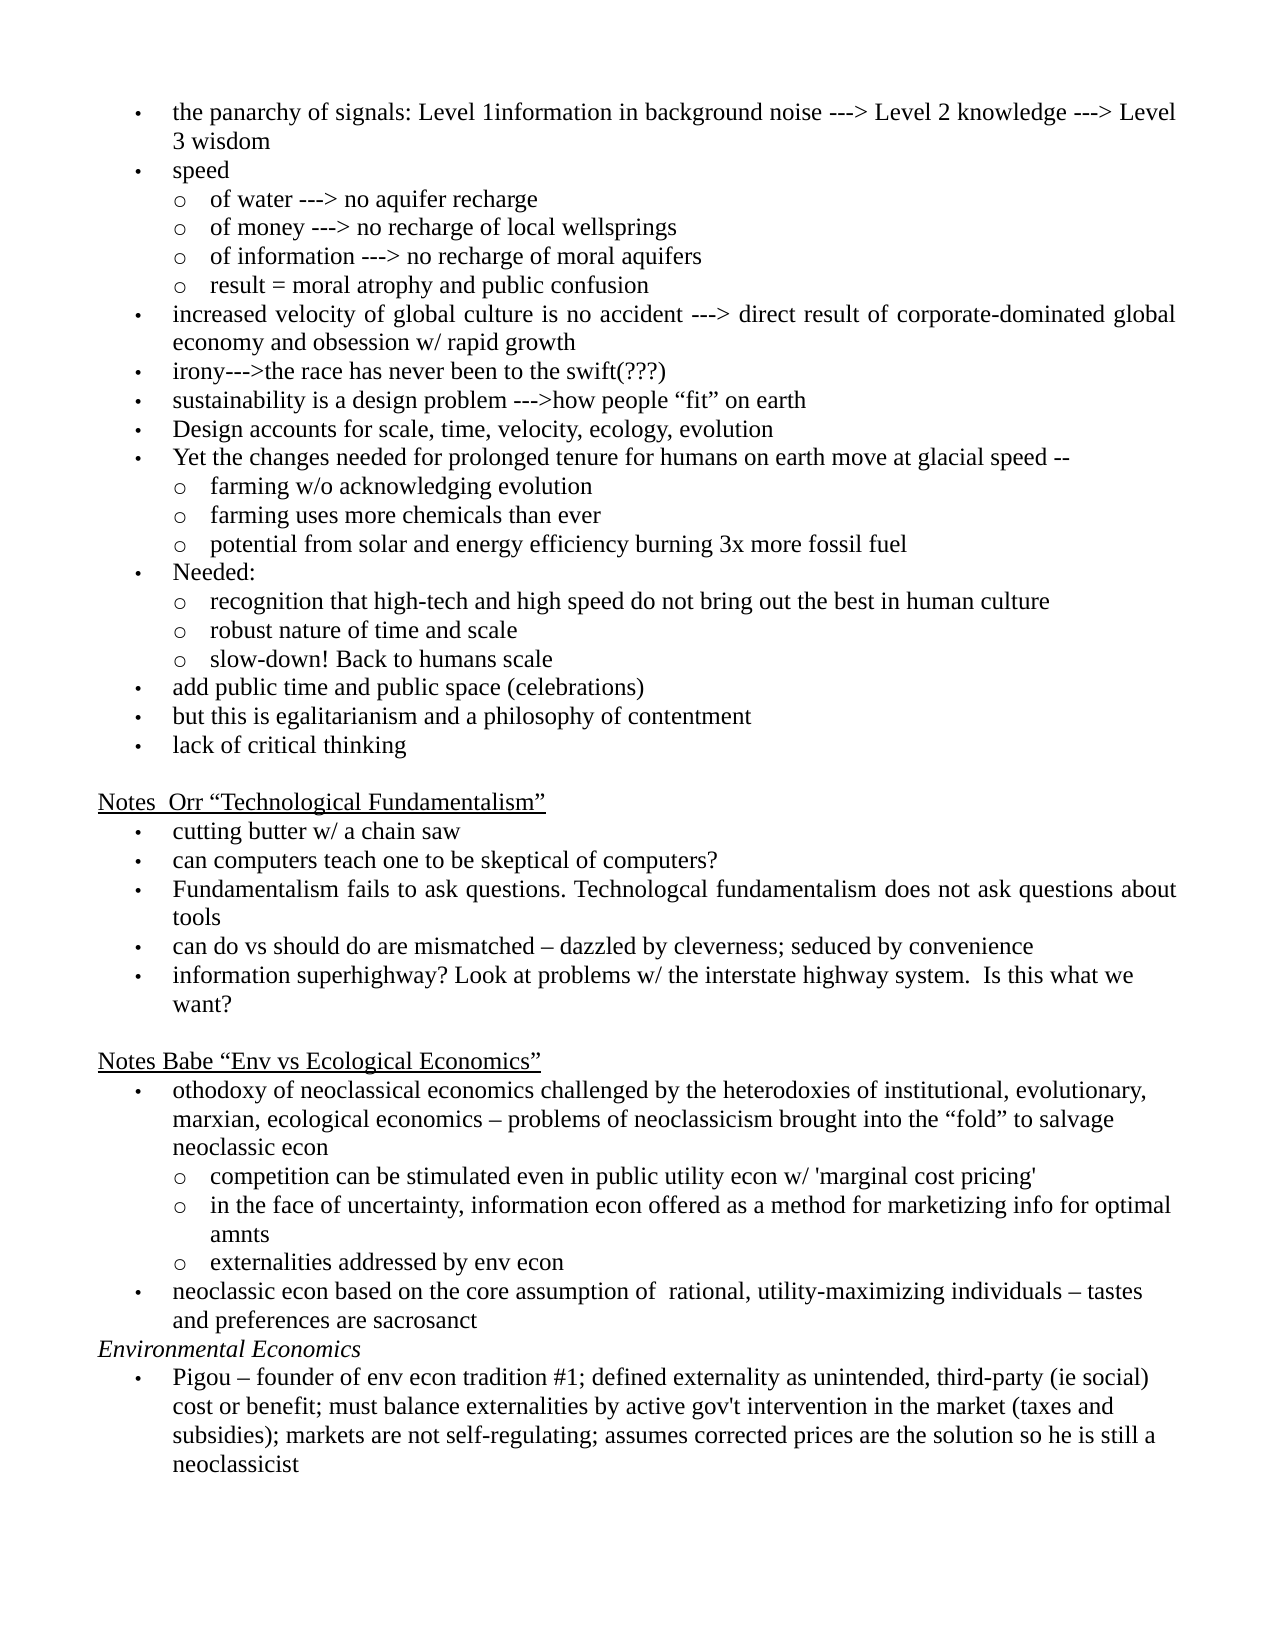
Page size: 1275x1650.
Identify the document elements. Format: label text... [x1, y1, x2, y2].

list Design accounts for scale, time, velocity, ecology, evolution [135, 414, 1177, 442]
list Yet the changes needed for prolonged tenure for humans on earth move at glacial speed -- [135, 442, 1177, 471]
list but this is egalitarianism and a philosophy of contentment [135, 701, 1177, 730]
list slow-down! Back to humans scale [172, 644, 1177, 672]
list irony--->the race has never been to the swift(???) [135, 356, 1177, 385]
list Fundamentalism fails to ask questions. Technologcal fundamentalism does not ask questions about tools [135, 874, 1177, 931]
list robust nature of time and scale [172, 615, 1177, 644]
list of information ---> no recharge of moral aquifers [172, 241, 1177, 270]
list of water ---> no aquifer recharge [172, 184, 1177, 212]
list competition can be stimulated even in public utility econ w/ 'marginal cost pricing' [172, 1161, 1177, 1190]
text Notes Orr “Technological Fundamentalism” [97, 787, 1177, 816]
list information superhighway? Look at problems w/ the interstate highway system. Is this what we want? [135, 960, 1177, 1017]
list Needed: [135, 557, 1177, 586]
list sustainability is a design problem --->how people “fit” on earth [135, 385, 1177, 414]
list result = moral atrophy and public confusion [172, 270, 1177, 299]
list Pigou – founder of env econ tradition #1; defined externality as unintended, third-party (ie social) cost or benefit; must balance externalities by active gov't intervention in the market (taxes and subsidies); markets are not self-regulating; assumes corrected prices are the solution so he is still a neoclassicist [135, 1362, 1177, 1477]
text Notes Babe “Env vs Ecological Economics” [97, 1046, 1177, 1075]
list lack of critical thinking [135, 730, 1177, 759]
list can computers teach one to be skeptical of computers? [135, 845, 1177, 874]
list othodoxy of neoclassical economics challenged by the heterodoxies of institutional, evolutionary, marxian, ecological economics – problems of neoclassicism brought into the “fold” to salvage neoclassic econ [135, 1075, 1177, 1161]
list increased velocity of global culture is no accident ---> direct result of corporate-dominated global economy and obsession w/ rapid growth [135, 299, 1177, 356]
list in the face of uncertainty, information econ offered as a method for marketizing info for optimal amnts [172, 1190, 1177, 1247]
list potential from solar and energy efficiency burning 3x more fossil fuel [172, 529, 1177, 557]
list farming w/o acknowledging evolution [172, 471, 1177, 500]
text Environmental Economics [97, 1334, 1177, 1362]
list of money ---> no recharge of local wellsprings [172, 212, 1177, 241]
list externalities addressed by env econ [172, 1247, 1177, 1276]
list add public time and public space (celebrations) [135, 672, 1177, 701]
list speed [135, 155, 1177, 184]
list neoclassic econ based on the core assumption of rational, utility-maximizing individuals – tastes and preferences are sacrosanct [135, 1276, 1177, 1334]
list recognition that high-tech and high speed do not bring out the best in human culture [172, 586, 1177, 615]
list the panarchy of signals: Level 1information in background noise ---> Level 2 knowledge ---> Level 3 wisdom [135, 97, 1177, 155]
list farming uses more chemicals than ever [172, 500, 1177, 529]
list cutting butter w/ a chain saw [135, 816, 1177, 845]
list can do vs should do are mismatched – dazzled by cleverness; seduced by convenience [135, 931, 1177, 960]
